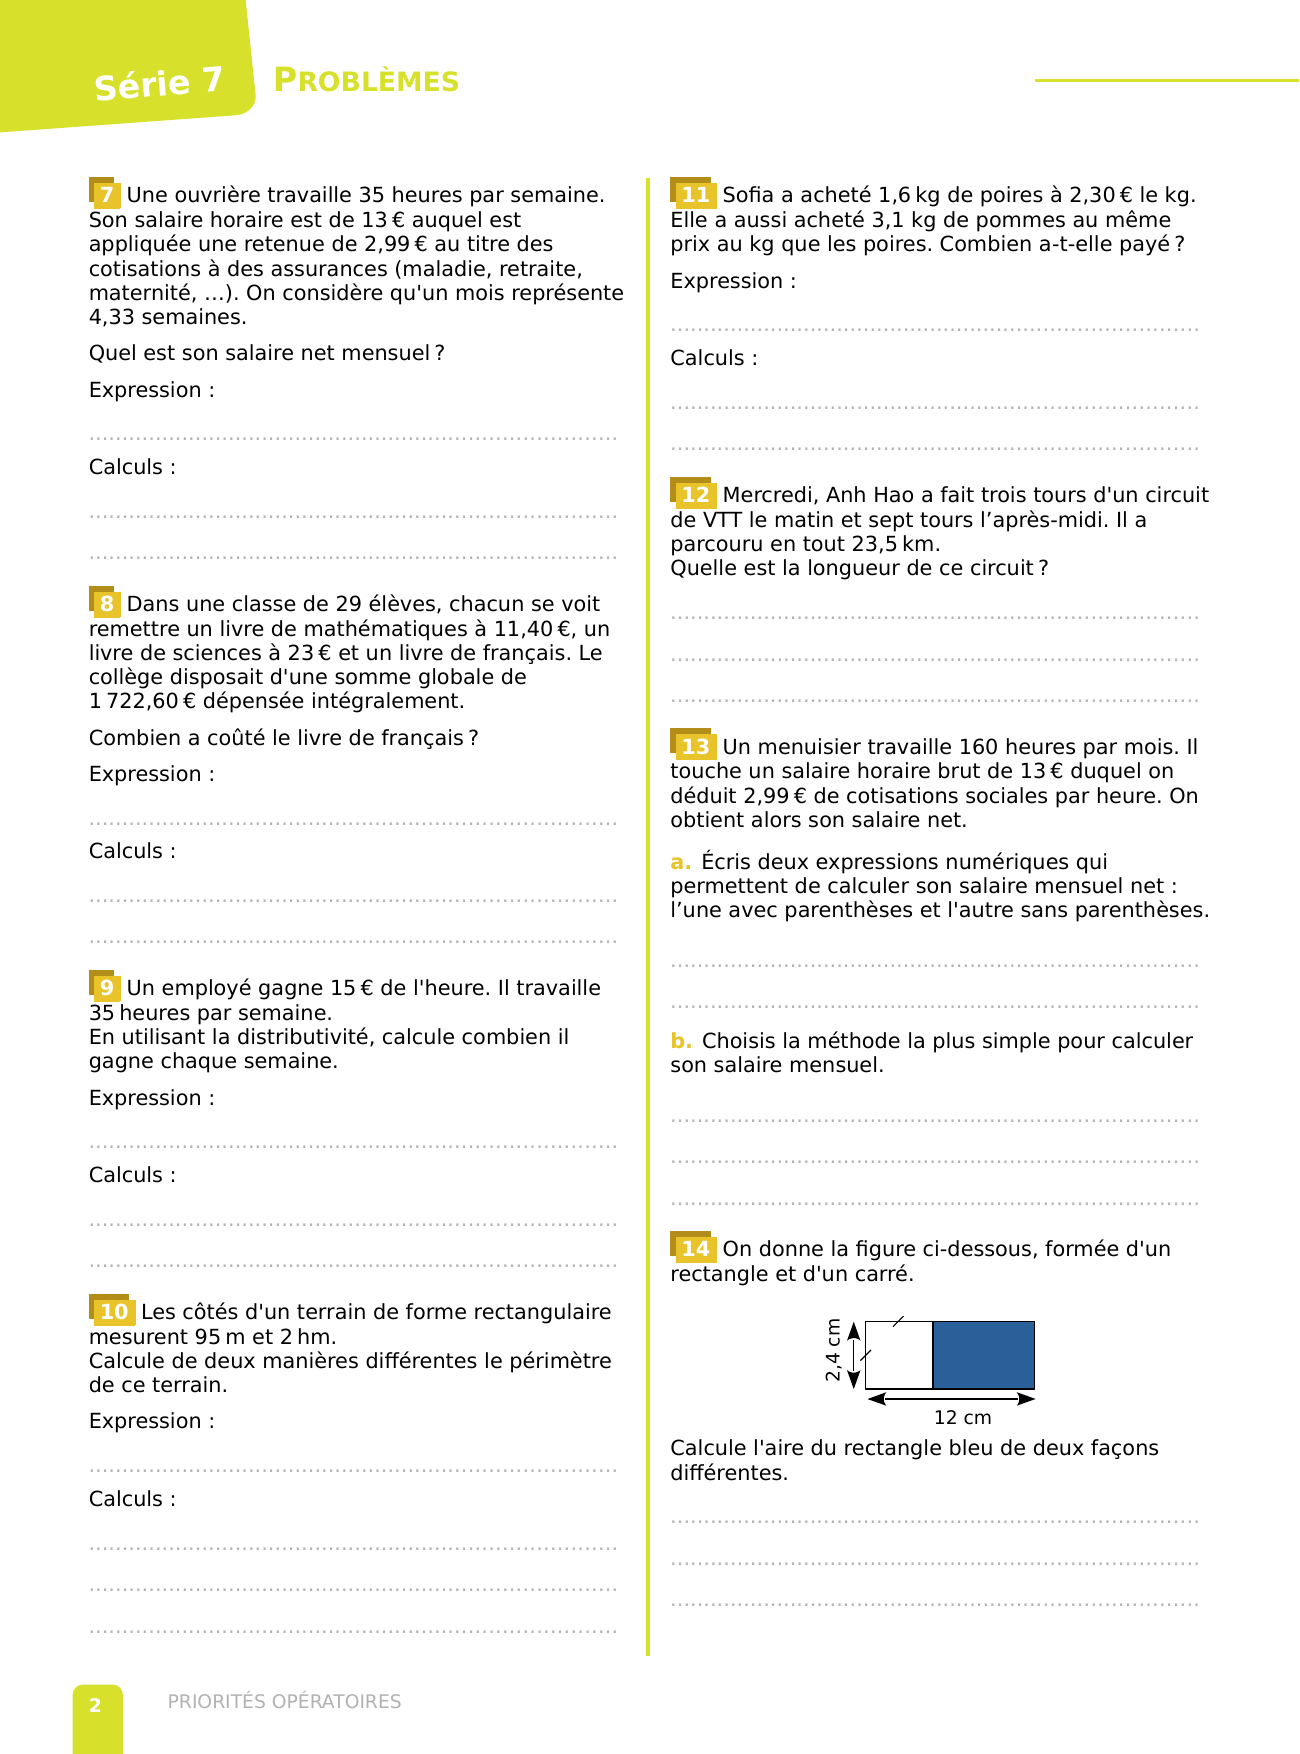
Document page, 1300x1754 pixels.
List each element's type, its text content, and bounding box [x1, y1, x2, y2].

subtitle Combien a coûté le livre de français ? [88, 726, 623, 750]
subtitle Calculs : [88, 1163, 623, 1187]
subtitle Calculs : [88, 839, 623, 864]
list Choisis la méthode la plus simple pour calculer son salaire mensuel. [670, 1029, 1211, 1077]
subtitle Calculs : [670, 346, 1205, 370]
subtitle Sofia a acheté 1,6 kg de poires à 2,30 € le kg. Elle a aussi acheté 3,1 kg de pommes au même prix au kg que les poires. Combien a‑t‑elle payé ? [670, 177, 1211, 257]
subtitle Expression : [88, 762, 623, 786]
list Écris deux expressions numériques qui permettent de calculer son salaire mensuel net : l’une avec parenthèses et l'autre sans parenthèses. [670, 850, 1211, 923]
subtitle Les côtés d'un terrain de forme rectangulaire mesurent 95 m et 2 hm. Calcule de deux manières différentes le périmètre de ce terrain. [88, 1294, 629, 1398]
subtitle Expression : [88, 1409, 623, 1434]
subtitle Quel est son salaire net mensuel ? [88, 341, 623, 366]
subtitle Calcule l'aire du rectangle bleu de deux façons différentes. [670, 1298, 1205, 1485]
subtitle On donne la figure ci-dessous, formée d'un rectangle et d'un carré. [670, 1231, 1211, 1286]
subtitle Expression : [88, 378, 623, 402]
subtitle Un employé gagne 15 € de l'heure. Il travaille 35 heures par semaine. En utilisant la distributivité, calcule combien il gagne chaque semaine. [88, 970, 629, 1074]
subtitle Calculs : [88, 455, 623, 479]
subtitle Expression : [670, 269, 1205, 293]
subtitle Dans une classe de 29 élèves, chacun se voit remettre un livre de mathématiques à 11,40 €, un livre de sciences à 23 € et un livre de français. Le collège disposait d'une somme globale de 1 722,60 € dépensée intégralement. [88, 586, 629, 714]
subtitle Expression : [88, 1086, 623, 1110]
subtitle Mercredi, Anh Hao a fait trois tours d'un circuit de VTT le matin et sept tours l’après-midi. Il a parcouru en tout 23,5 km. Quelle est la longueur de ce circuit ? [670, 477, 1211, 581]
subtitle Une ouvrière travaille 35 heures par semaine. Son salaire horaire est de 13 € auquel est appliquée une retenue de 2,99 € au titre des cotisations à des assurances (maladie, retraite, maternité, …). On considère qu'un mois représente 4,33 semaines. [88, 177, 629, 329]
subtitle Un menuisier travaille 160 heures par mois. Il touche un salaire horaire brut de 13 € duquel on déduit 2,99 € de cotisations sociales par heure. On obtient alors son salaire net. [670, 728, 1211, 832]
subtitle Calculs : [88, 1487, 623, 1511]
